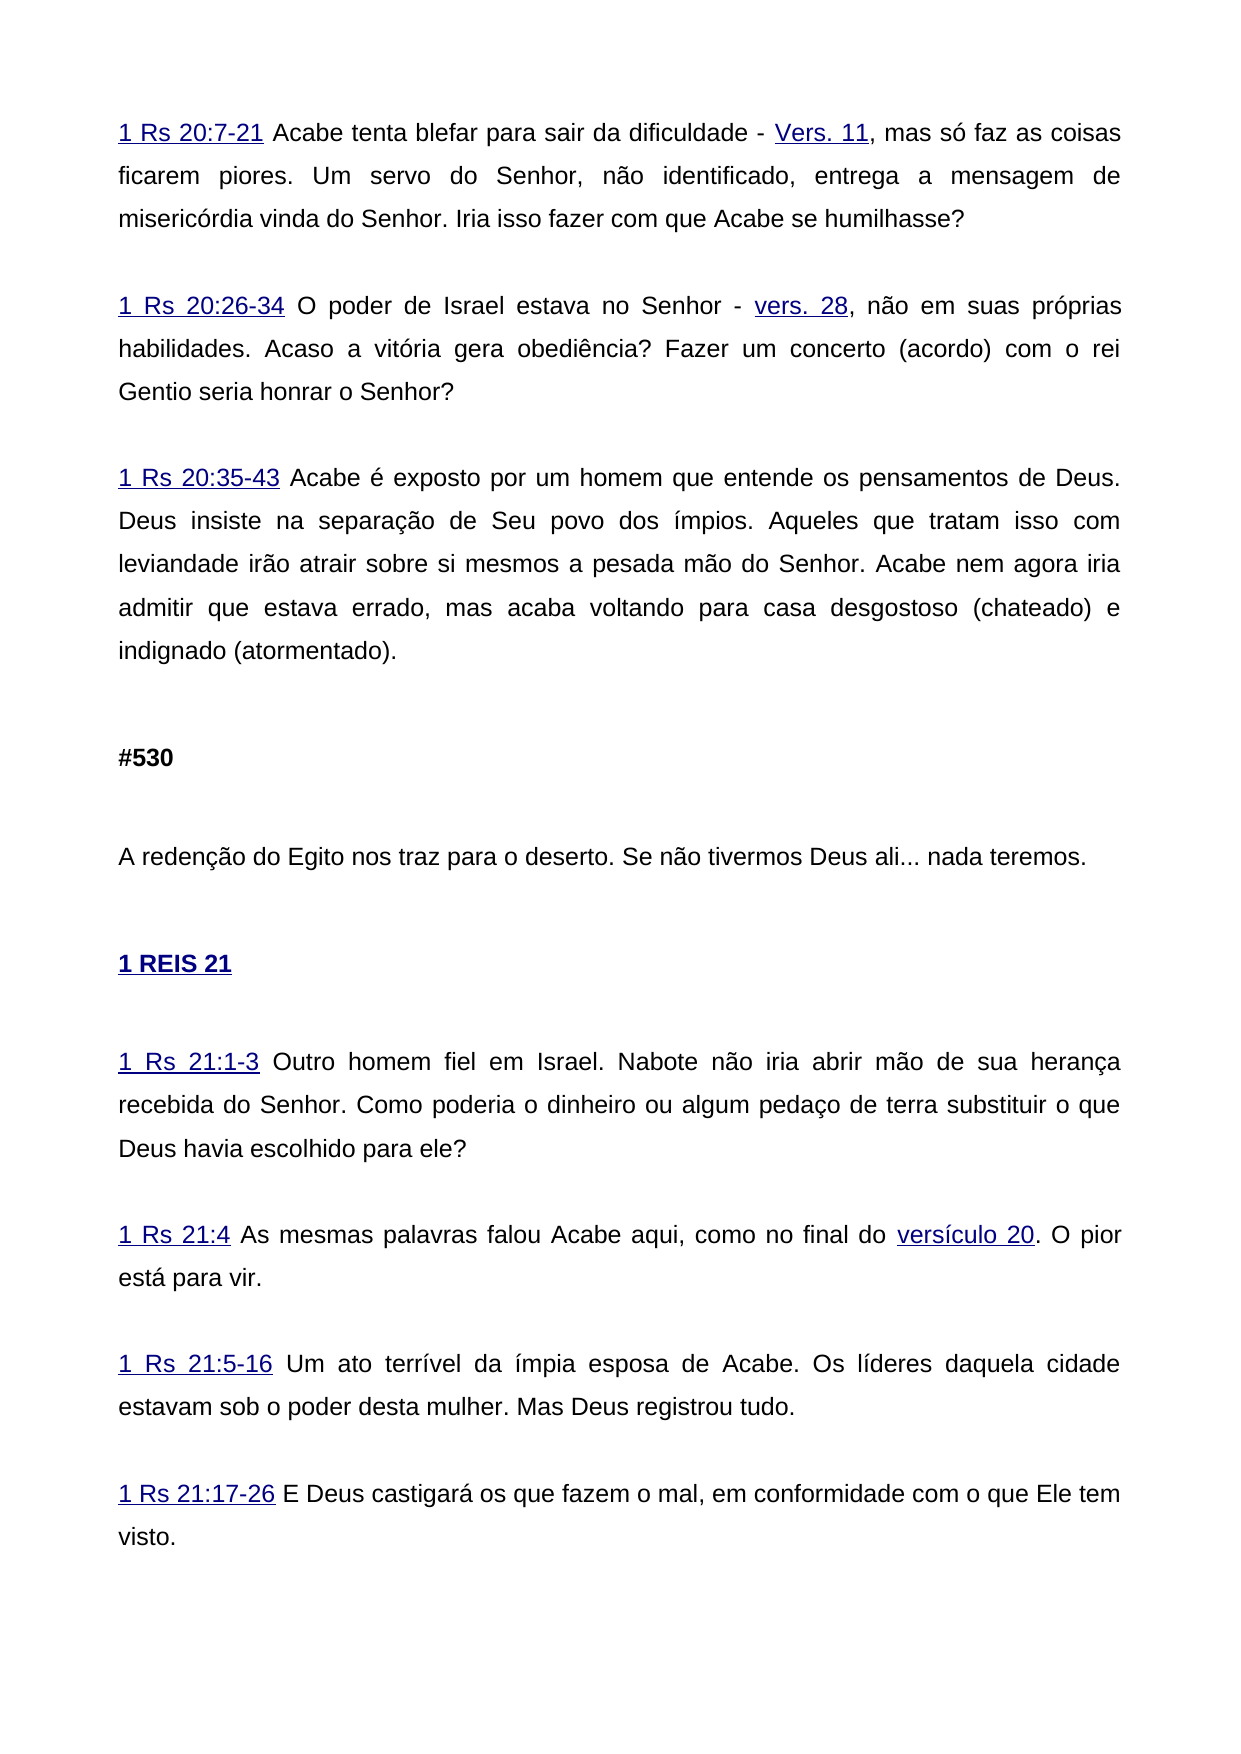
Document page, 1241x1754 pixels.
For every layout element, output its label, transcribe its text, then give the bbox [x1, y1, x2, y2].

text 1 Rs 20:26-34 O poder de Israel estava no Senhor - vers. 28, não em suas próprias habilidades. Acaso a vitória gera obediência? Fazer um concerto (acordo) com o rei Gentio seria honrar o Senhor? [118, 291, 1122, 406]
text 1 Rs 20:35-43 Acabe é exposto por um homem que entende os pensamentos de Deus. Deus insiste na separação de Seu povo dos ímpios. Aqueles que tratam isso com leviandade irão atrair sobre si mesmos a pesada mão do Senhor. Acabe nem agora iria admitir que estava errado, mas acaba voltando para casa desgostoso (chateado) e indignado (atormentado). [118, 463, 1122, 664]
subtitle #530 [118, 743, 1122, 771]
text 1 Rs 20:7-21 Acabe tenta blefar para sair da dificuldade - Vers. 11, mas só faz as coisas ficarem piores. Um servo do Senhor, não identificado, entrega a mensagem de misericórdia vinda do Senhor. Iria isso fazer com que Acabe se humilhasse? [118, 118, 1122, 233]
text 1 Rs 21:5-16 Um ato terrível da ímpia esposa de Acabe. Os líderes daquela cidade estavam sob o poder desta mulher. Mas Deus registrou tudo. [118, 1349, 1122, 1421]
text A redenção do Egito nos traz para o deserto. Se não tivermos Deus ali... nada teremos. [118, 841, 1122, 870]
subtitle 1 REIS 21 [118, 948, 1122, 977]
text 1 Rs 21:17-26 E Deus castigará os que fazem o mal, em conformidade com o que Ele tem visto. [118, 1478, 1122, 1550]
text 1 Rs 21:4 As mesmas palavras falou Acabe aqui, como no final do versículo 20. O pior está para vir. [118, 1220, 1122, 1292]
text 1 Rs 21:1-3 Outro homem fiel em Israel. Nabote não iria abrir mão de sua herança recebida do Senhor. Como poderia o dinheiro ou algum pedaço de terra substituir o que Deus havia escolhido para ele? [118, 1047, 1122, 1162]
